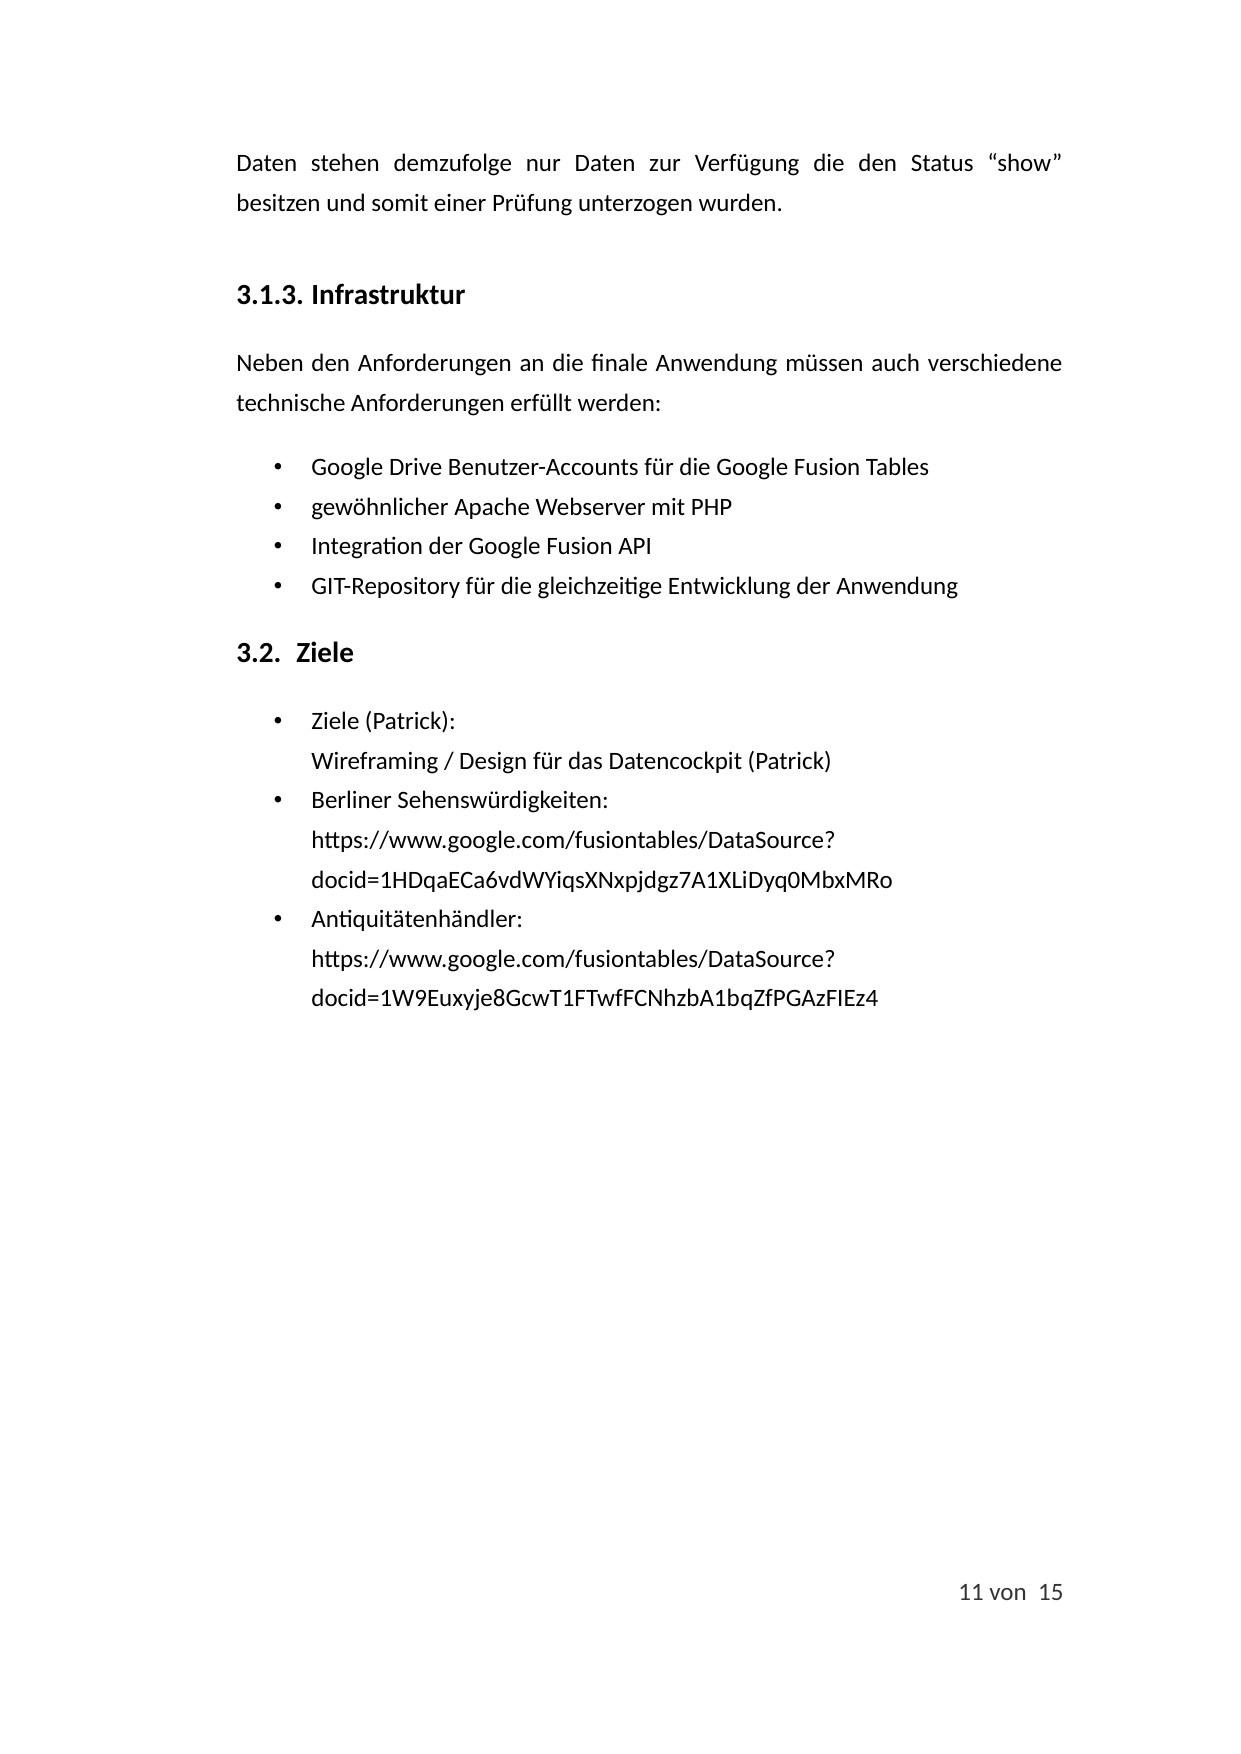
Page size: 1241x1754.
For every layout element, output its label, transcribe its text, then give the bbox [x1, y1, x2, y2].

list GIT-Repository für die gleichzeitige Entwicklung der Anwendung [274, 570, 1063, 601]
list https://www.google.com/fusiontables/DataSource?docid=1HDqaECa6vdWYiqsXNxpjdgz7A1XLi­Dyq0MbxMRo [274, 824, 1063, 894]
list Ziele (Patrick): [274, 706, 1063, 736]
text Daten stehen demzufolge nur Daten zur Verfügung die den Status “show” besitzen und somit einer Prüfung unterzogen wurden. [236, 148, 1063, 218]
subtitle Infrastruktur [236, 276, 1063, 312]
list Wireframing / Design für das Datencockpit (Patrick) [274, 745, 1063, 776]
list Berliner Sehenswürdigkeiten: [274, 785, 1063, 815]
text Neben den Anforderungen an die finale Anwendung müssen auch verschiedene technische Anforderungen erfüllt werden: [236, 347, 1063, 417]
list Integration der Google Fusion API [274, 531, 1063, 561]
subtitle Ziele [236, 634, 1063, 670]
list Google Drive Benutzer-Accounts für die Google Fusion Tables [274, 451, 1063, 482]
list gewöhnlicher Apache Webserver mit PHP [274, 491, 1063, 521]
list Antiquitätenhändler: [274, 903, 1063, 934]
list https://www.google.com/fusiontables/DataSource?docid=1W9Euxyje8GcwT1FTwfFCNhzbA1b­qZfPGAzFIEz4 [274, 943, 1063, 1013]
